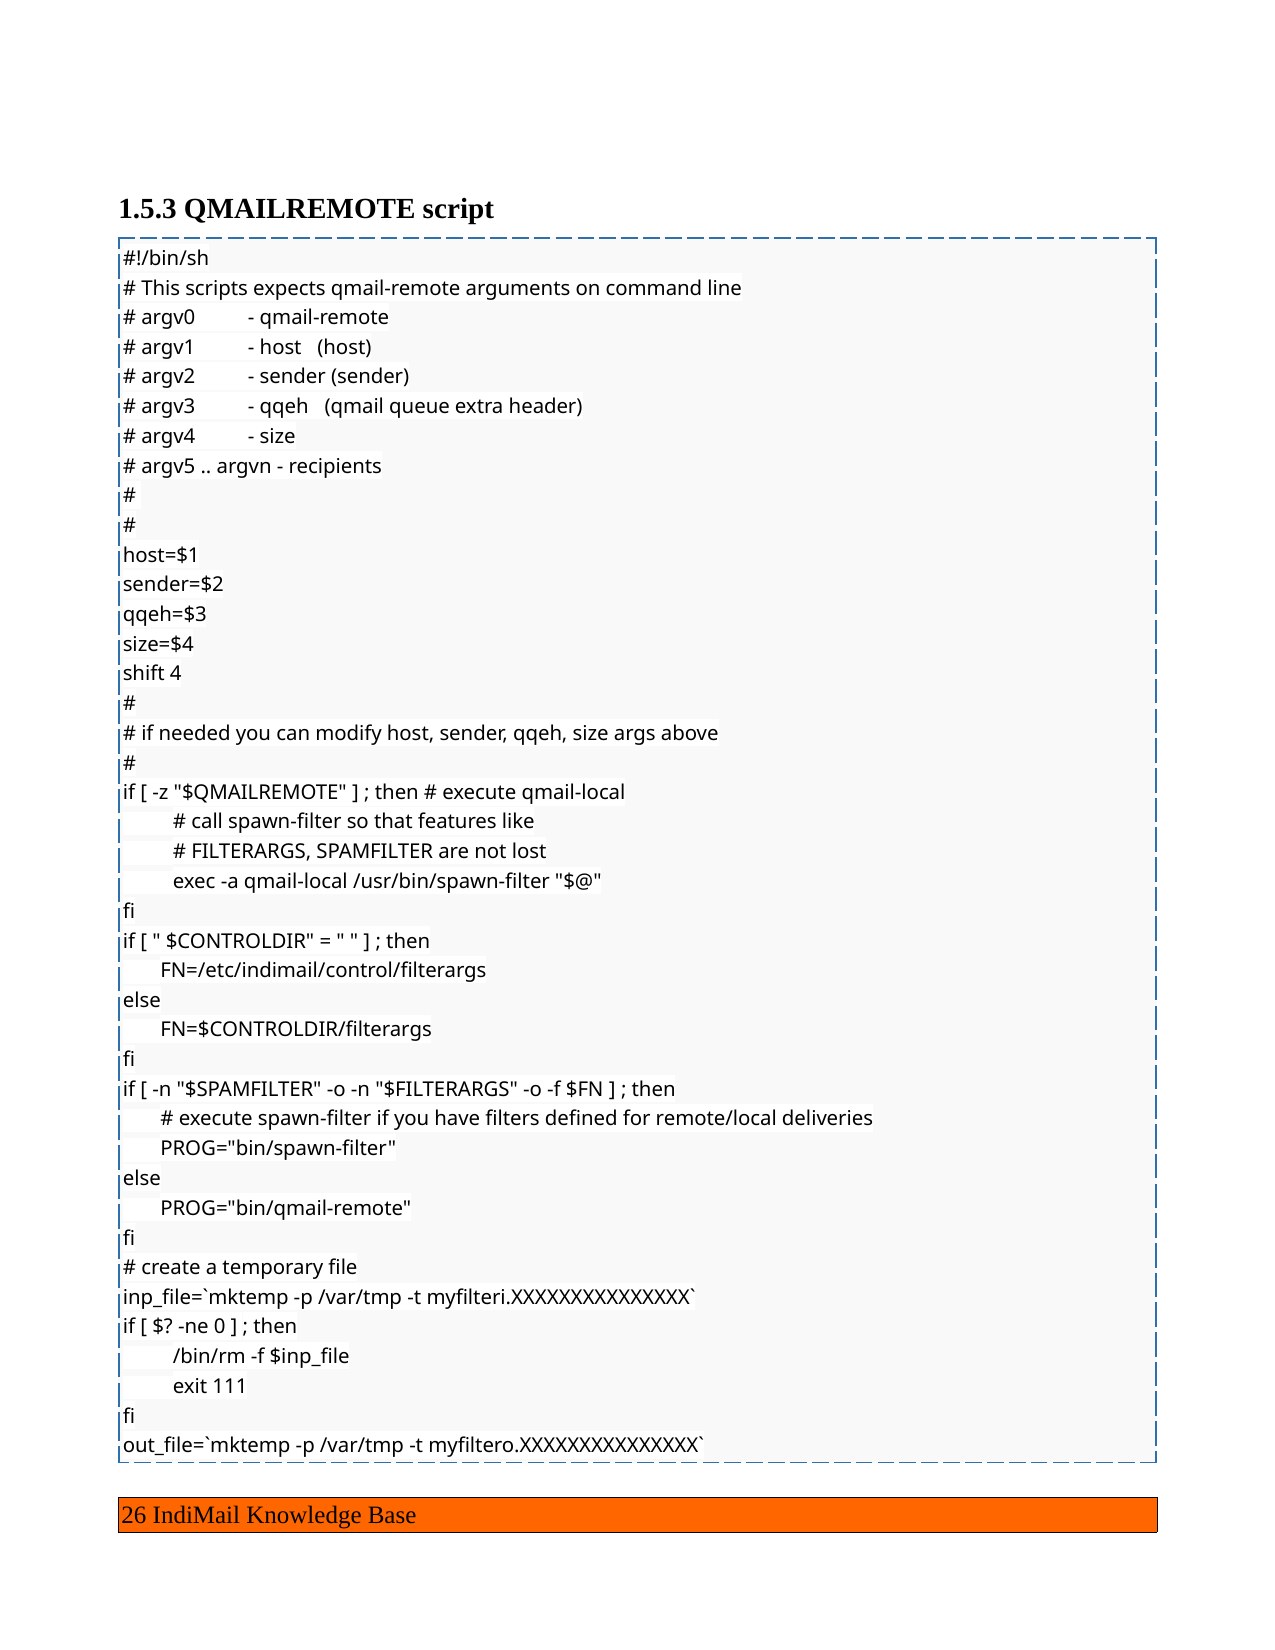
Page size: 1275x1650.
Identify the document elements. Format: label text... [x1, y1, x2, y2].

text # [118, 682, 1157, 712]
text # [118, 474, 1157, 504]
text else [118, 1157, 1157, 1187]
text FN=/etc/indimail/control/filterargs [118, 949, 1157, 979]
text # argv0 - qmail-remote [118, 296, 1157, 326]
text if [ $? -ne 0 ] ; then [118, 1306, 1157, 1335]
text PROG="bin/qmail-remote" [118, 1187, 1157, 1217]
text if [ -n "$SPAMFILTER" -o -n "$FILTERARGS" -o -f $FN ] ; then [118, 1068, 1157, 1098]
text qqeh=$3 [118, 593, 1157, 623]
subtitle 1.5.3 QMAILREMOTE script [118, 191, 1157, 224]
text PROG="bin/spawn-filter" [118, 1128, 1157, 1157]
text /bin/rm -f $inp_file [118, 1335, 1157, 1365]
text # argv1 - host (host) [118, 326, 1157, 356]
text # FILTERARGS, SPAMFILTER are not lost [118, 831, 1157, 860]
text inp_file=`mktemp -p /var/tmp -t myfilteri.XXXXXXXXXXXXXXX` [118, 1276, 1157, 1306]
text # [118, 504, 1157, 534]
text exit 111 [118, 1365, 1157, 1395]
text FN=$CONTROLDIR/filterargs [118, 1009, 1157, 1038]
text # argv4 - size [118, 415, 1157, 445]
text else [118, 979, 1157, 1009]
text # This scripts expects qmail-remote arguments on command line [118, 267, 1157, 296]
text # argv2 - sender (sender) [118, 356, 1157, 385]
text out_file=`mktemp -p /var/tmp -t myfiltero.XXXXXXXXXXXXXXX` [118, 1424, 1157, 1463]
text sender=$2 [118, 563, 1157, 593]
text # execute spawn-filter if you have filters defined for remote/local deliveries [118, 1098, 1157, 1128]
text fi [118, 890, 1157, 920]
text host=$1 [118, 534, 1157, 563]
text # call spawn-filter so that features like [118, 801, 1157, 831]
text size=$4 [118, 623, 1157, 653]
text if [ " $CONTROLDIR" = " " ] ; then [118, 920, 1157, 949]
text fi [118, 1217, 1157, 1246]
text shift 4 [118, 653, 1157, 682]
text # argv5 .. argvn - recipients [118, 445, 1157, 474]
text # [118, 742, 1157, 771]
text if [ -z "$QMAILREMOTE" ] ; then # execute qmail-local [118, 771, 1157, 801]
text # argv3 - qqeh (qmail queue extra header) [118, 385, 1157, 415]
text # create a temporary file [118, 1246, 1157, 1276]
text #!/bin/sh [118, 237, 1157, 267]
text exec -a qmail-local /usr/bin/spawn-filter "$@" [118, 860, 1157, 890]
text # if needed you can modify host, sender, qqeh, size args above [118, 712, 1157, 742]
text fi [118, 1395, 1157, 1424]
text fi [118, 1038, 1157, 1068]
